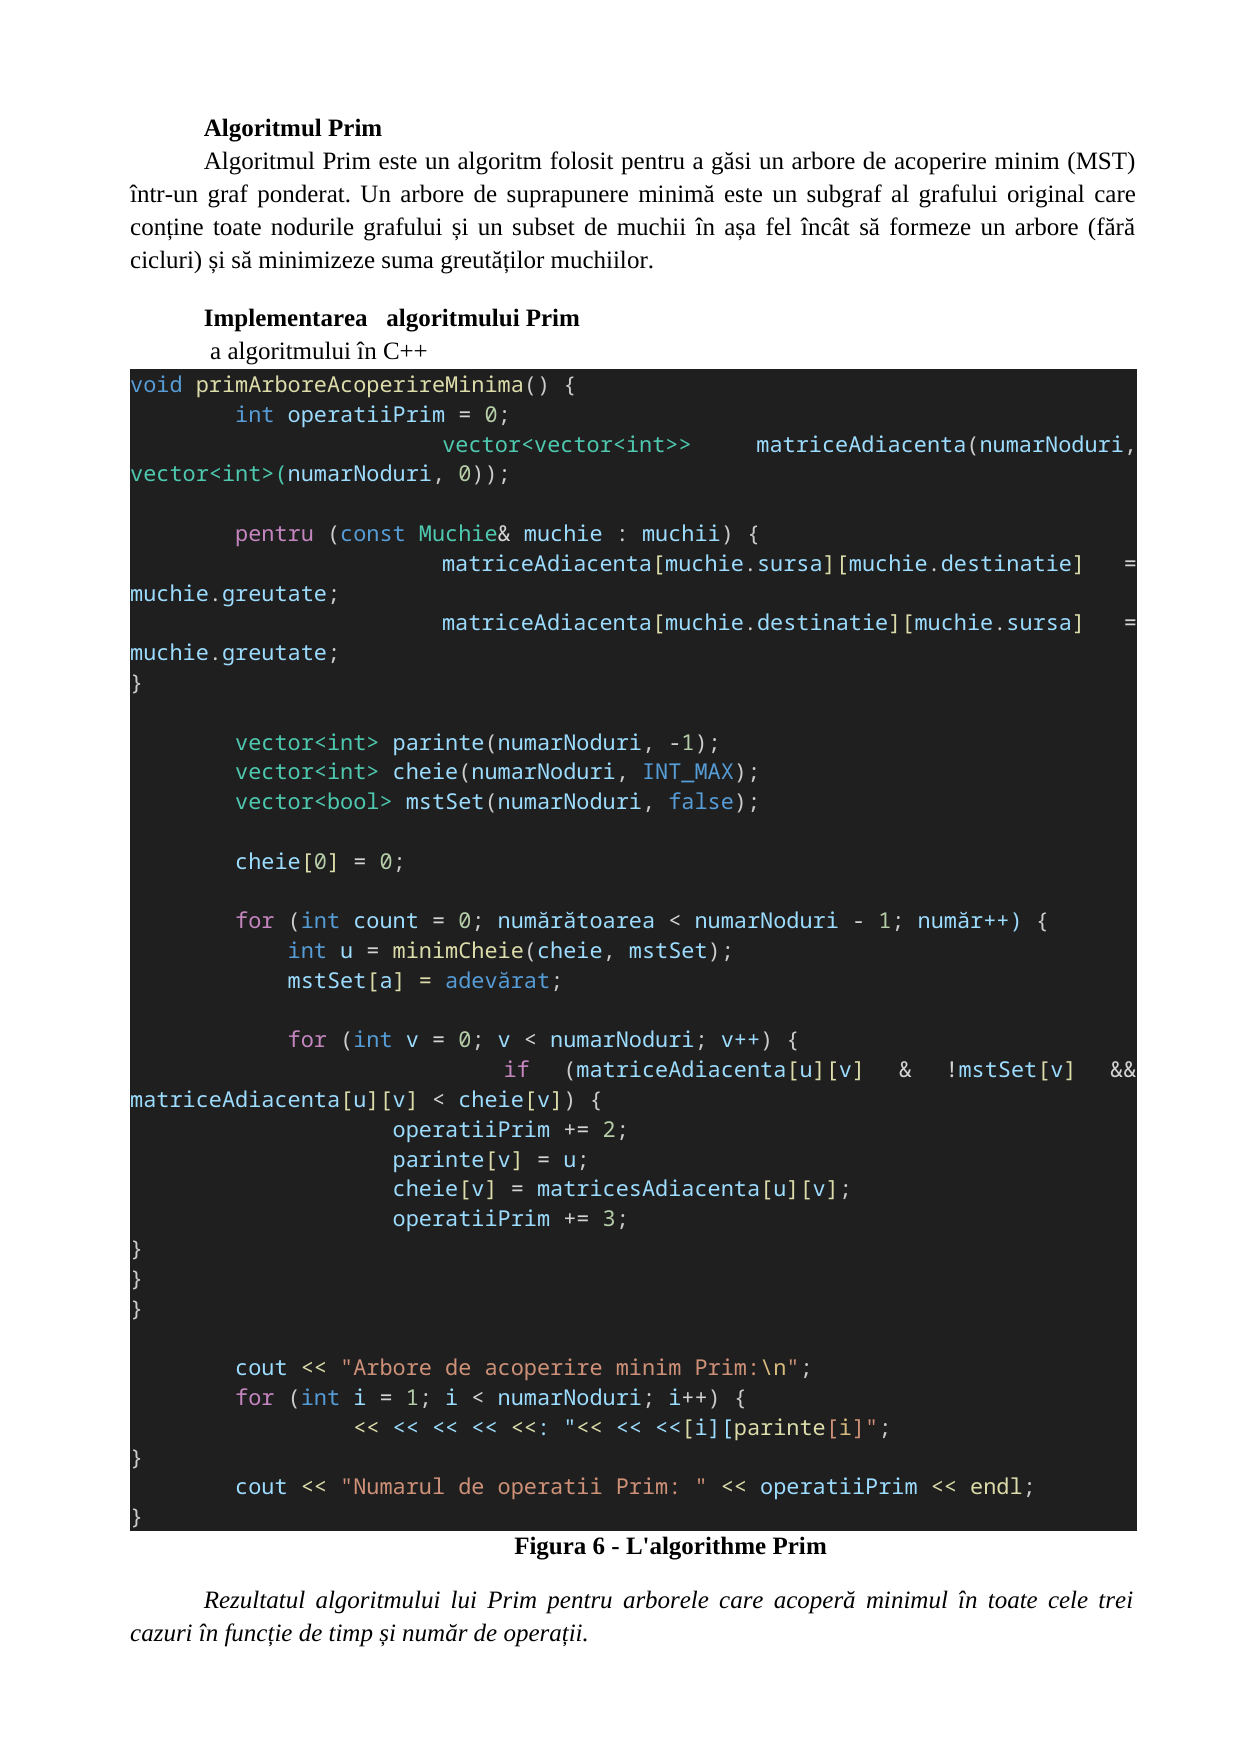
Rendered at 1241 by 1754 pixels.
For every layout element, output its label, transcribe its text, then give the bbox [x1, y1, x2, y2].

text } [130, 1263, 1137, 1293]
text Figura 6 - L'algorithme Prim [130, 1531, 1137, 1560]
text operatiiPrim += 2; [130, 1114, 1137, 1144]
text matriceAdiacenta[muchie.sursa][muchie.destinatie] = muchie.greutate; [130, 548, 1137, 607]
text mstSet[a] = adevărat; [130, 965, 1137, 995]
text Algoritmul Prim [130, 113, 1137, 142]
text cout << "Numarul de operatii Prim: " << operatiiPrim << endl; [130, 1471, 1137, 1501]
text Implementarea algoritmului Prim a algoritmului în C++ [204, 303, 1137, 365]
text vector<int> parinte(numarNoduri, -1); [130, 727, 1137, 756]
text cheie[v] = matricesAdiacenta[u][v]; [130, 1173, 1137, 1203]
text Algoritmul Prim este un algoritm folosit pentru a găsi un arbore de acoperire minim (MST) într-un graf ponderat. Un arbore de suprapunere minimă este un subgraf al grafului original care conține toate nodurile grafului și un subset de muchii în așa fel încât să formeze un arbore (fără cicluri) și să minimizeze suma greutăților muchiilor. [130, 146, 1137, 274]
text Rezultatul algoritmului lui Prim pentru arborele care acoperă minimul în toate cele trei cazuri în funcție de timp și număr de operații. [130, 1585, 1137, 1647]
text } [130, 1442, 1137, 1471]
text } [130, 1501, 1137, 1531]
text parinte[v] = u; [130, 1144, 1137, 1173]
text cheie[0] = 0; [130, 846, 1137, 876]
text matriceAdiacenta[muchie.destinatie][muchie.sursa] = muchie.greutate; [130, 607, 1137, 667]
text vector<int> cheie(numarNoduri, INT_MAX); [130, 756, 1137, 786]
text cout << "Arbore de acoperire minim Prim:\n"; [130, 1352, 1137, 1382]
text for (int count = 0; numărătoarea < numarNoduri - 1; număr++) { [130, 905, 1137, 935]
text int operatiiPrim = 0; [130, 399, 1137, 429]
text int u = minimCheie(cheie, mstSet); [130, 935, 1137, 965]
text << << << << <<: "<< << <<[i][parinte[i]"; [130, 1412, 1137, 1442]
text } [130, 1233, 1137, 1263]
text } [130, 667, 1137, 697]
text if (matriceAdiacenta[u][v] & !mstSet[v] && matriceAdiacenta[u][v] < cheie[v]) { [130, 1054, 1137, 1114]
text for (int v = 0; v < numarNoduri; v++) { [130, 1024, 1137, 1054]
text } [130, 1293, 1137, 1322]
text for (int i = 1; i < numarNoduri; i++) { [130, 1382, 1137, 1412]
text vector<bool> mstSet(numarNoduri, false); [130, 786, 1137, 816]
text operatiiPrim += 3; [130, 1203, 1137, 1233]
text pentru (const Muchie& muchie : muchii) { [130, 518, 1137, 548]
text vector<vector<int>> matriceAdiacenta(numarNoduri, vector<int>(numarNoduri, 0)); [130, 429, 1137, 488]
text void primArboreAcoperireMinima() { [130, 369, 1137, 399]
